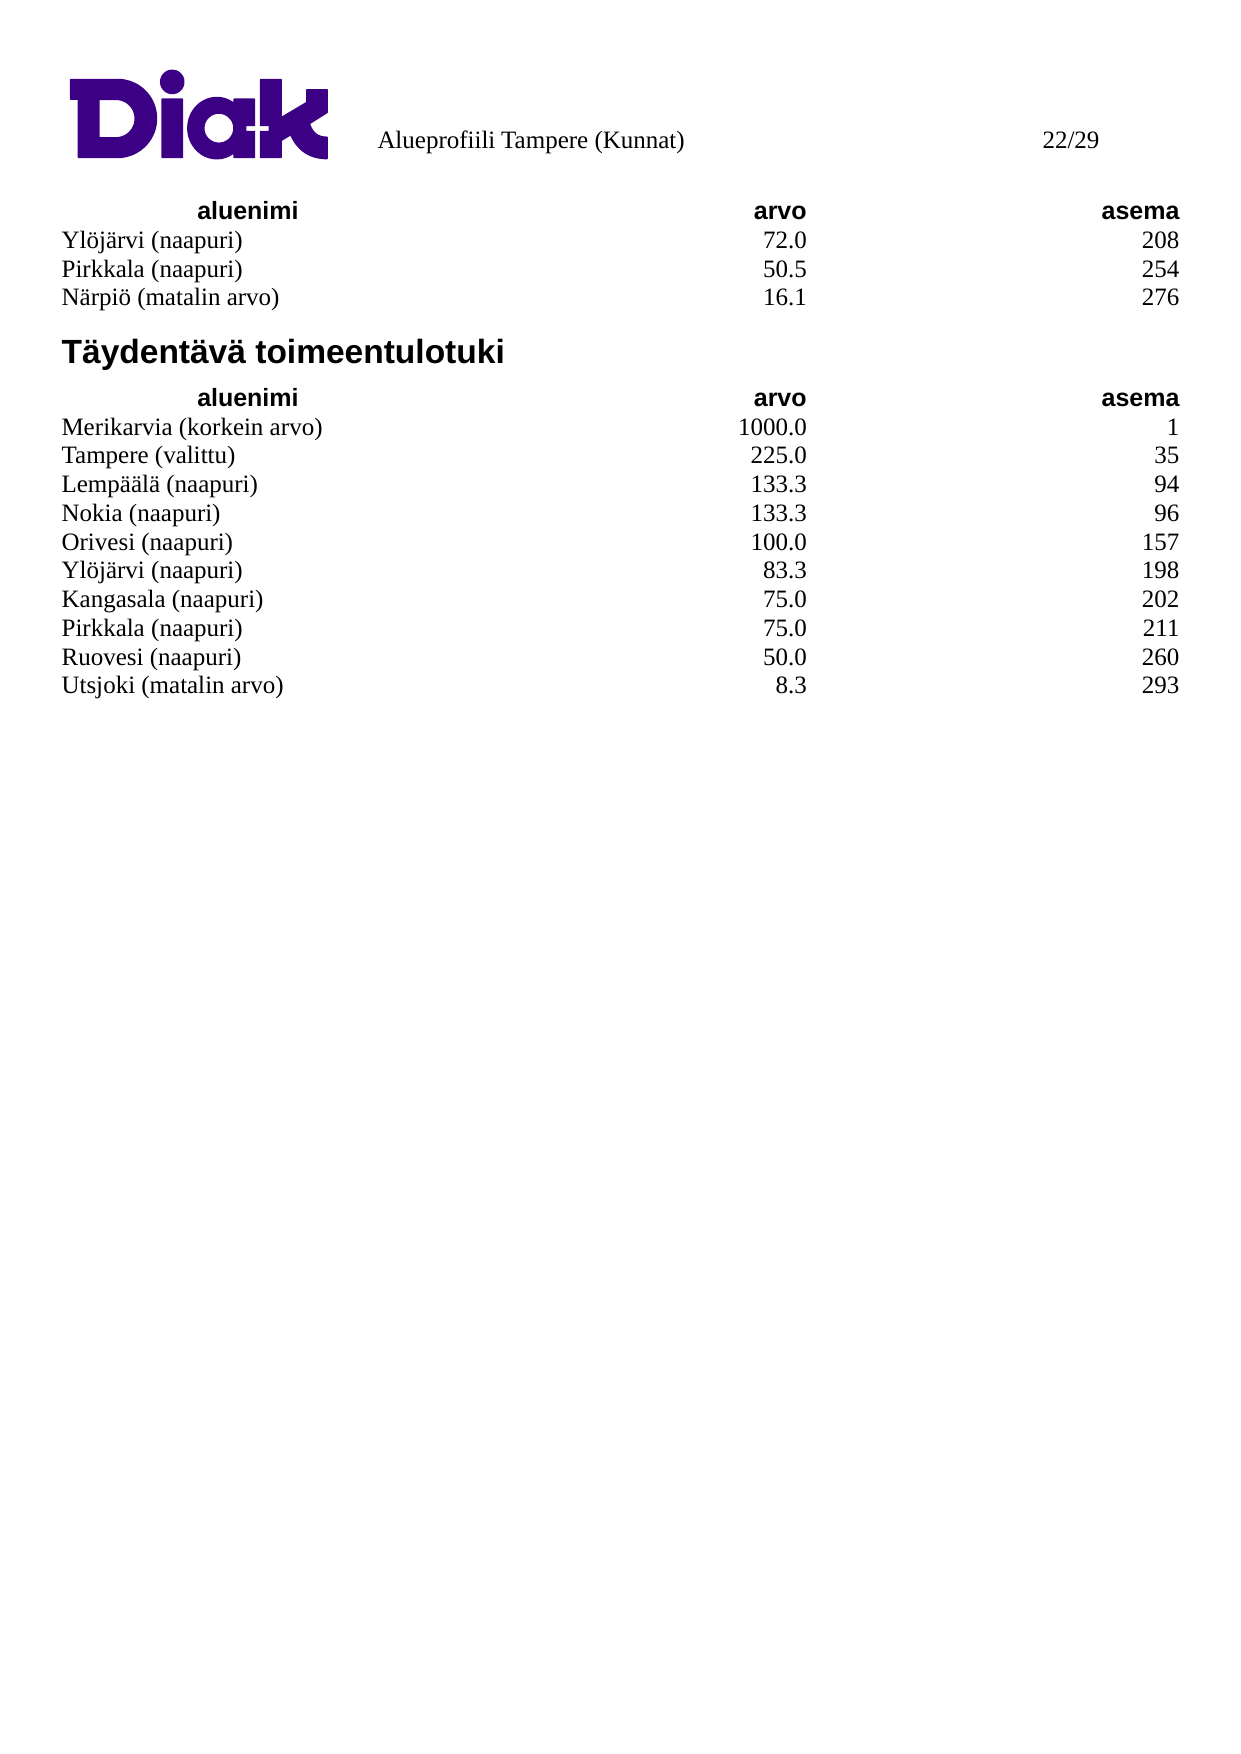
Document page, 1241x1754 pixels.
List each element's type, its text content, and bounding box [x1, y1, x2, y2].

table_cell 133.3 [434, 469, 806, 498]
table_cell Utsjoki (matalin arvo) [61, 671, 434, 699]
table_cell 157 [806, 527, 1179, 556]
table_cell 225.0 [434, 441, 806, 469]
table_cell 211 [806, 613, 1179, 642]
table_cell 35 [806, 441, 1179, 469]
table_cell Orivesi (naapuri) [61, 527, 434, 556]
table_cell 100.0 [434, 527, 806, 556]
table_cell Nokia (naapuri) [61, 498, 434, 527]
table_cell 75.0 [434, 613, 806, 642]
table_cell Pirkkala (naapuri) [61, 613, 434, 642]
table_cell Ruovesi (naapuri) [61, 642, 434, 671]
table_cell 96 [806, 498, 1179, 527]
table_cell 75.0 [434, 584, 806, 613]
table_cell Merikarvia (korkein arvo) [61, 412, 434, 441]
table_header aluenimi [61, 383, 434, 412]
table_cell 16.1 [434, 283, 806, 311]
table_cell 198 [806, 556, 1179, 584]
table_cell 133.3 [434, 498, 806, 527]
table_cell 293 [806, 671, 1179, 699]
table_cell 1000.0 [434, 412, 806, 441]
table_cell Tampere (valittu) [61, 441, 434, 469]
table_cell 1 [806, 412, 1179, 441]
table_header aluenimi [61, 196, 434, 225]
table_cell 260 [806, 642, 1179, 671]
table_cell 83.3 [434, 556, 806, 584]
table_cell 208 [806, 225, 1179, 254]
table_header asema [806, 196, 1179, 225]
table_cell 72.0 [434, 225, 806, 254]
table_cell 50.0 [434, 642, 806, 671]
table_cell Ylöjärvi (naapuri) [61, 225, 434, 254]
table_header asema [806, 383, 1179, 412]
table_cell Pirkkala (naapuri) [61, 254, 434, 282]
table_cell 276 [806, 283, 1179, 311]
table_cell Närpiö (matalin arvo) [61, 283, 434, 311]
table_cell Kangasala (naapuri) [61, 584, 434, 613]
table_cell 254 [806, 254, 1179, 282]
table_cell 94 [806, 469, 1179, 498]
subtitle Täydentävä toimeentulotuki [61, 332, 1179, 371]
table_cell 202 [806, 584, 1179, 613]
table_header arvo [434, 196, 806, 225]
table_cell 8.3 [434, 671, 806, 699]
table_cell Lempäälä (naapuri) [61, 469, 434, 498]
table_header arvo [434, 383, 806, 412]
table_cell Ylöjärvi (naapuri) [61, 556, 434, 584]
table_cell 50.5 [434, 254, 806, 282]
